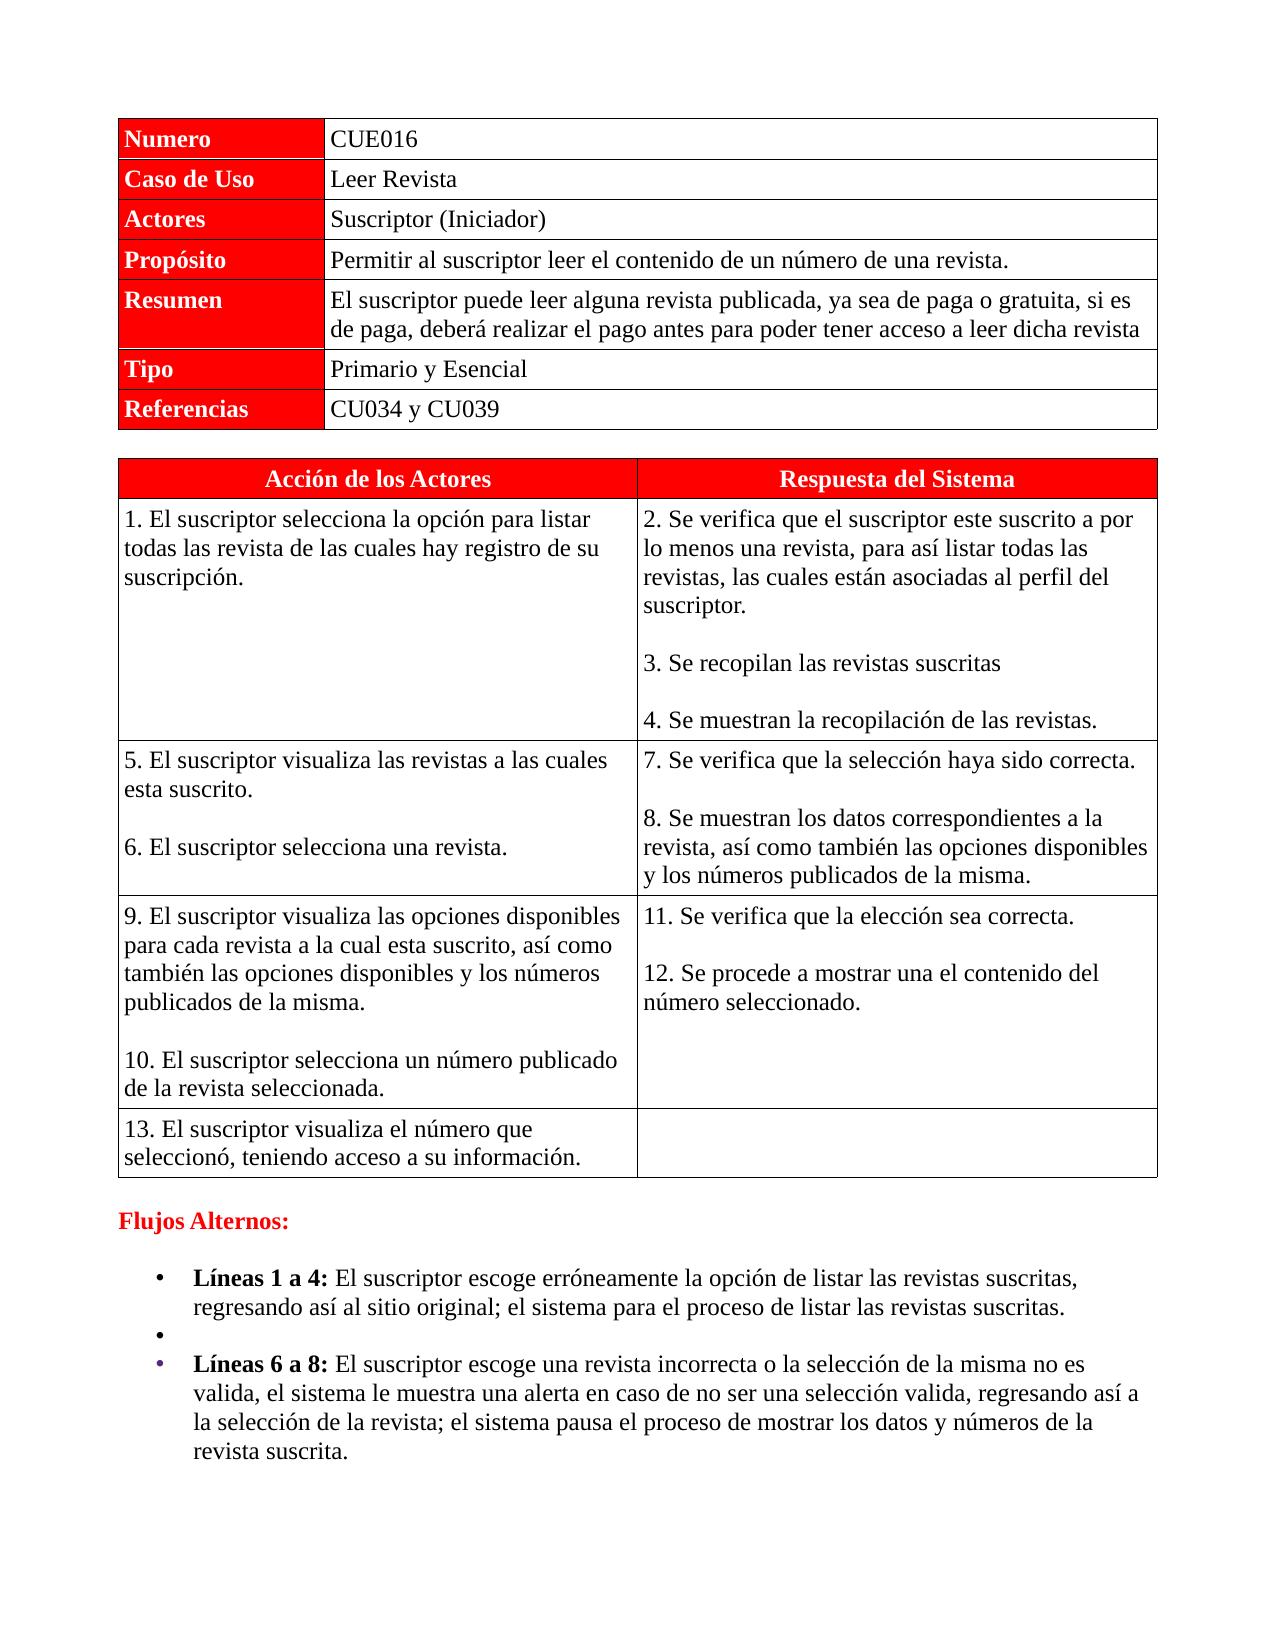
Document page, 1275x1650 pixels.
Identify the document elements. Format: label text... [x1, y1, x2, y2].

text Flujos Alternos: [118, 1206, 1157, 1234]
table_cell Resumen [119, 280, 324, 348]
table_cell Permitir al suscriptor leer el contenido de un número de una revista. [325, 240, 1157, 279]
table_cell 2. Se verifica que el suscriptor este suscrito a por lo menos una revista, para así listar todas las revistas, las cuales están asociadas al perfil del suscriptor. 3. Se recopilan las revistas suscritas 4. Se muestran la recopilación de las revistas. [638, 499, 1157, 740]
table_header Numero [119, 119, 324, 158]
table_header CUE016 [325, 119, 1157, 158]
table_cell CU034 y CU039 [325, 390, 1157, 429]
table_cell Referencias [119, 390, 324, 429]
table_cell [638, 1109, 1157, 1177]
table_cell 7. Se verifica que la selección haya sido correcta. 8. Se muestran los datos correspondientes a la revista, así como también las opciones disponibles y los números publicados de la misma. [638, 741, 1157, 895]
table_cell Leer Revista [325, 160, 1157, 199]
table_cell Suscriptor (Iniciador) [325, 200, 1157, 239]
list Líneas 1 a 4: El suscriptor escoge erróneamente la opción de listar las revistas suscritas, regresando así al sitio original; el sistema para el proceso de listar las revistas suscritas. [156, 1263, 1157, 1321]
table_cell 9. El suscriptor visualiza las opciones disponibles para cada revista a la cual esta suscrito, así como también las opciones disponibles y los números publicados de la misma. 10. El suscriptor selecciona un número publicado de la revista seleccionada. [119, 896, 637, 1108]
table_cell 5. El suscriptor visualiza las revistas a las cuales esta suscrito. 6. El suscriptor selecciona una revista. [119, 741, 637, 895]
table_cell 13. El suscriptor visualiza el número que seleccionó, teniendo acceso a su información. [119, 1109, 637, 1177]
table_cell Caso de Uso [119, 160, 324, 199]
table_cell 1. El suscriptor selecciona la opción para listar todas las revista de las cuales hay registro de su suscripción. [119, 499, 637, 740]
table_cell El suscriptor puede leer alguna revista publicada, ya sea de paga o gratuita, si es de paga, deberá realizar el pago antes para poder tener acceso a leer dicha revista [325, 280, 1157, 348]
list Líneas 6 a 8: El suscriptor escoge una revista incorrecta o la selección de la misma no es valida, el sistema le muestra una alerta en caso de no ser una selección valida, regresando así a la selección de la revista; el sistema pausa el proceso de mostrar los datos y números de la revista suscrita. [156, 1349, 1157, 1464]
table_cell Primario y Esencial [325, 350, 1157, 389]
table_header Respuesta del Sistema [638, 459, 1157, 498]
table_cell 11. Se verifica que la elección sea correcta. 12. Se procede a mostrar una el contenido del número seleccionado. [638, 896, 1157, 1108]
table_cell Propósito [119, 240, 324, 279]
table_header Acción de los Actores [119, 459, 637, 498]
table_cell Tipo [119, 350, 324, 389]
table_cell Actores [119, 200, 324, 239]
